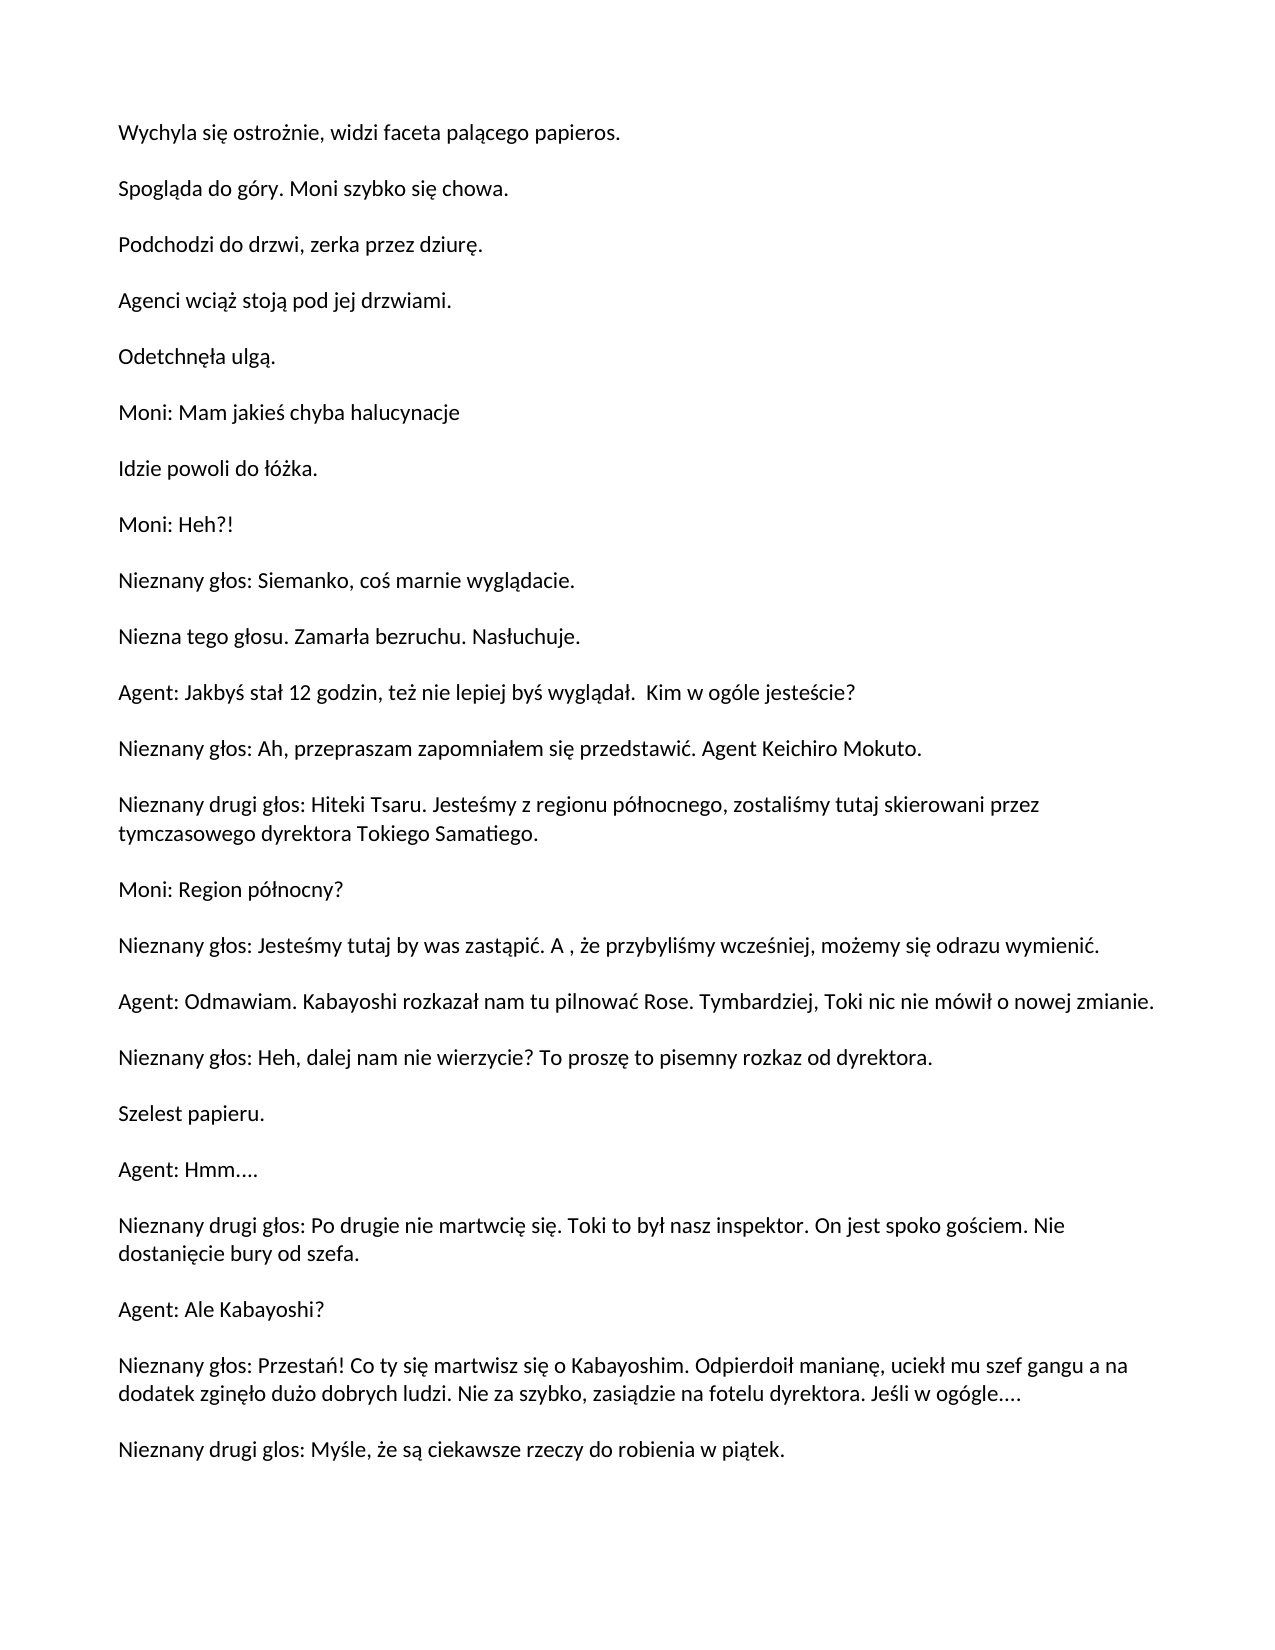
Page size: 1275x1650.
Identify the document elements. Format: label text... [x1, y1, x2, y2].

text Nieznany drugi glos: Myśle, że są ciekawsze rzeczy do robienia w piątek. [118, 1435, 1157, 1463]
text Niezna tego głosu. Zamarła bezruchu. Nasłuchuje. [118, 622, 1157, 651]
text Nieznany drugi głos: Po drugie nie martwcię się. Toki to był nasz inspektor. On jest spoko gościem. Nie dostanięcie bury od szefa. [118, 1211, 1157, 1267]
text Podchodzi do drzwi, zerka przez dziurę. [118, 230, 1157, 258]
text Nieznany głos: Siemanko, coś marnie wyglądacie. [118, 566, 1157, 594]
text Agent: Ale Kabayoshi? [118, 1295, 1157, 1323]
text Moni: Region północny? [118, 875, 1157, 903]
text Nieznany głos: Heh, dalej nam nie wierzycie? To proszę to pisemny rozkaz od dyrektora. [118, 1043, 1157, 1071]
text Nieznany głos: Jesteśmy tutaj by was zastąpić. A , że przybyliśmy wcześniej, możemy się odrazu wymienić. [118, 931, 1157, 959]
text Agent: Hmm.... [118, 1155, 1157, 1183]
text Moni: Heh?! [118, 510, 1157, 538]
text Idzie powoli do łóżka. [118, 454, 1157, 482]
text Moni: Mam jakieś chyba halucynacje [118, 398, 1157, 426]
text Nieznany drugi głos: Hiteki Tsaru. Jesteśmy z regionu północnego, zostaliśmy tutaj skierowani przez tymczasowego dyrektora Tokiego Samatiego. [118, 791, 1157, 847]
text Agent: Jakbyś stał 12 godzin, też nie lepiej byś wyglądał. Kim w ogóle jesteście? [118, 678, 1157, 707]
text Nieznany głos: Przestań! Co ty się martwisz się o Kabayoshim. Odpierdoił manianę, uciekł mu szef gangu a na dodatek zginęło dużo dobrych ludzi. Nie za szybko, zasiądzie na fotelu dyrektora. Jeśli w ogógle.... [118, 1351, 1157, 1407]
text Agenci wciąż stoją pod jej drzwiami. [118, 286, 1157, 314]
text Odetchnęła ulgą. [118, 342, 1157, 370]
text Nieznany głos: Ah, przepraszam zapomniałem się przedstawić. Agent Keichiro Mokuto. [118, 734, 1157, 763]
text Spogląda do góry. Moni szybko się chowa. [118, 174, 1157, 202]
text Szelest papieru. [118, 1099, 1157, 1127]
text Agent: Odmawiam. Kabayoshi rozkazał nam tu pilnować Rose. Tymbardziej, Toki nic nie mówił o nowej zmianie. [118, 987, 1157, 1015]
text Wychyla się ostrożnie, widzi faceta palącego papieros. [118, 118, 1157, 146]
